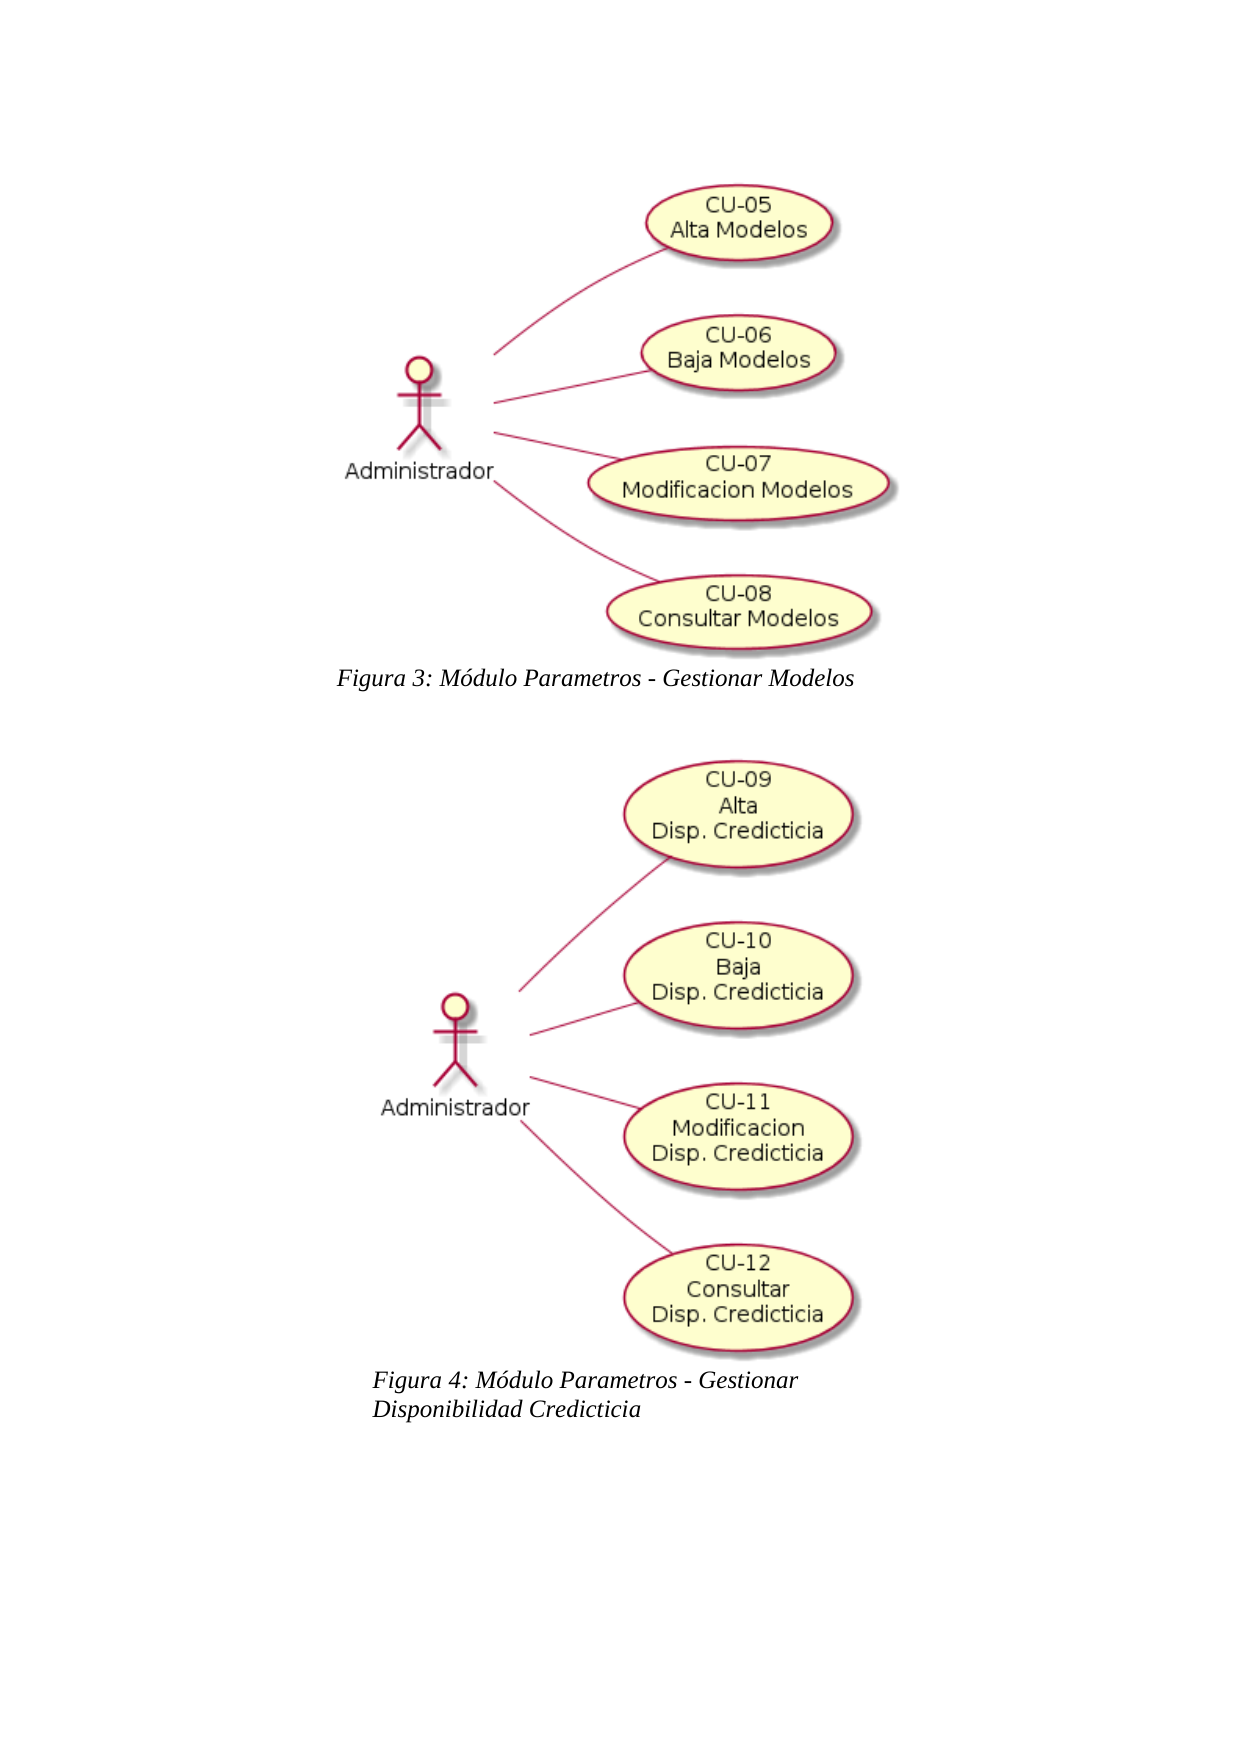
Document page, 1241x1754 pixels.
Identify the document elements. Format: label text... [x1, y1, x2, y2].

picture [372, 748, 868, 1366]
picture [336, 172, 904, 664]
text Figura 4: Módulo Parametros - Gestionar Disponibilidad Credicticia [372, 1366, 868, 1423]
text Figura 3: Módulo Parametros - Gestionar Modelos [337, 664, 904, 692]
